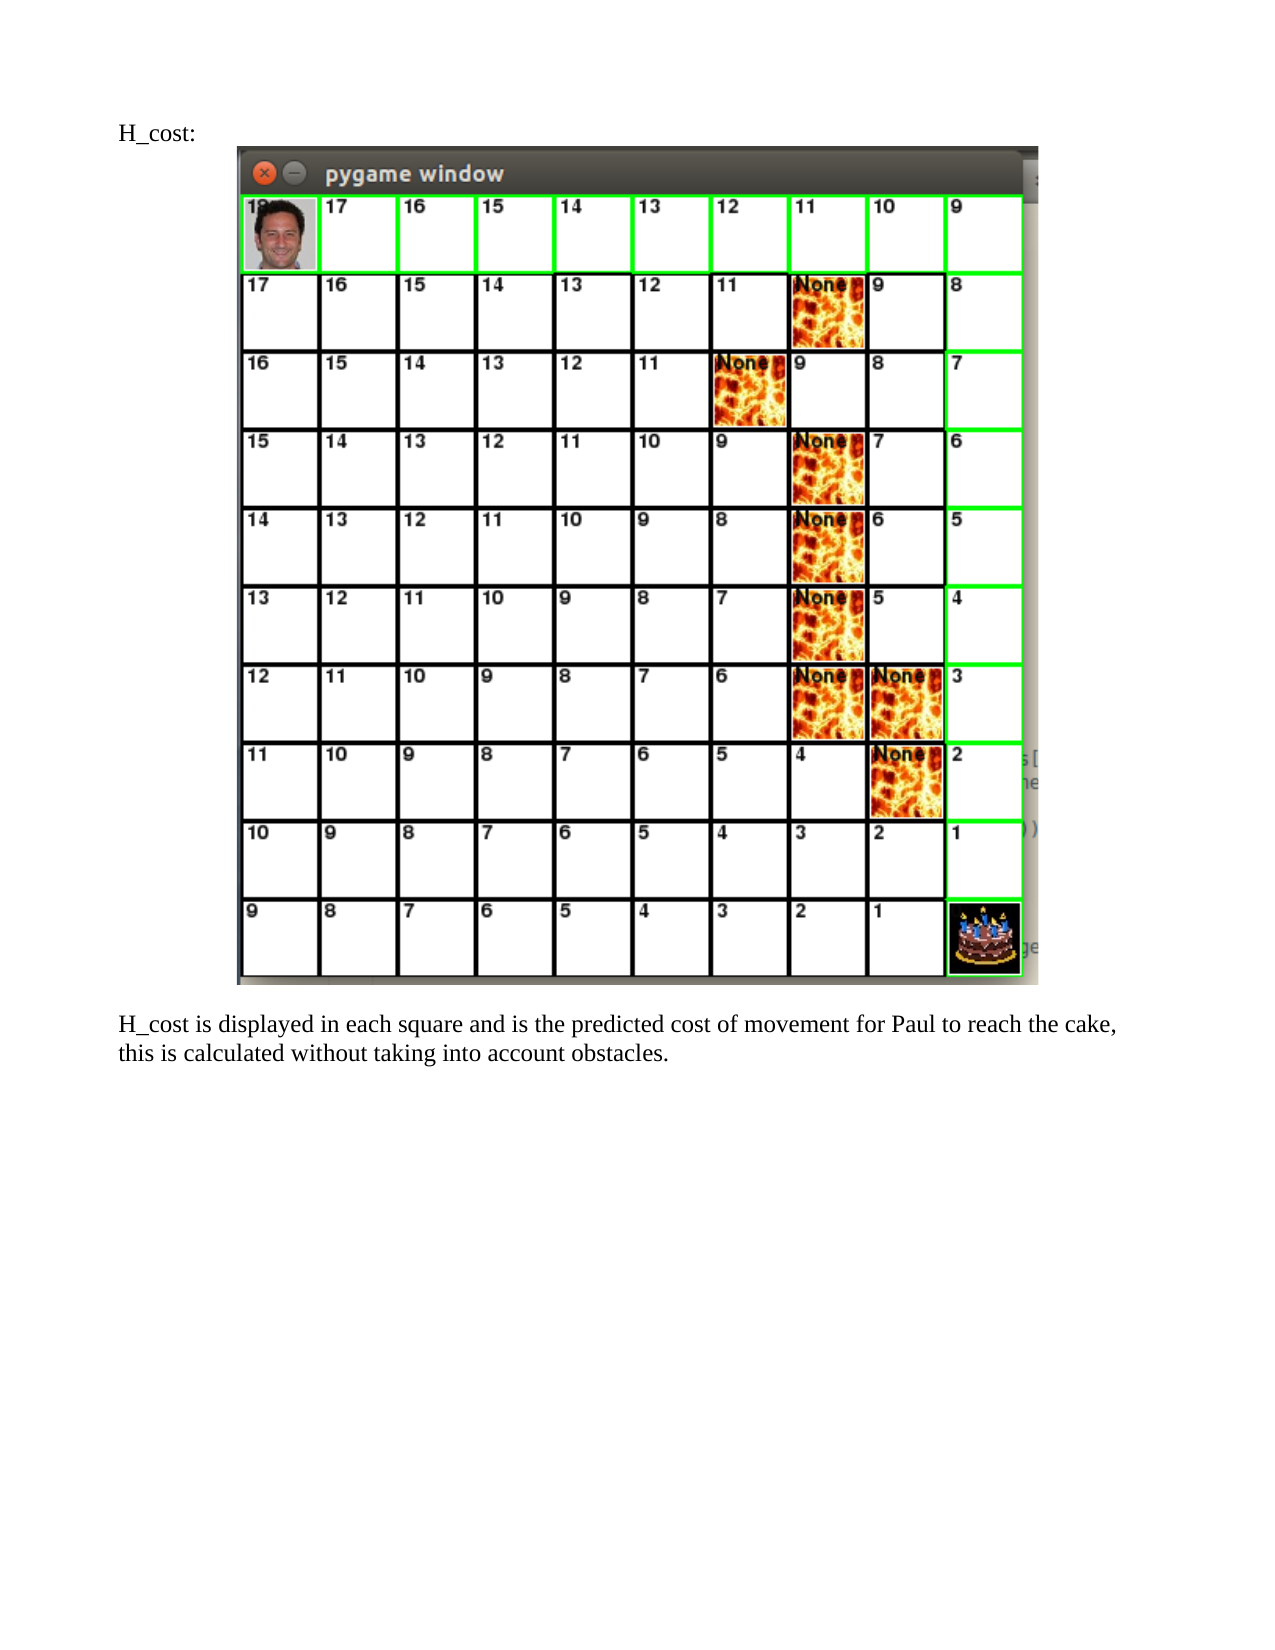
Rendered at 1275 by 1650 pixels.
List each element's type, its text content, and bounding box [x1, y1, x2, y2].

text H_cost: [118, 118, 1157, 147]
picture [236, 146, 1039, 985]
text H_cost is displayed in each square and is the predicted cost of movement for Paul to reach the cake, this is calculated without taking into account obstacles. [118, 1009, 1157, 1067]
